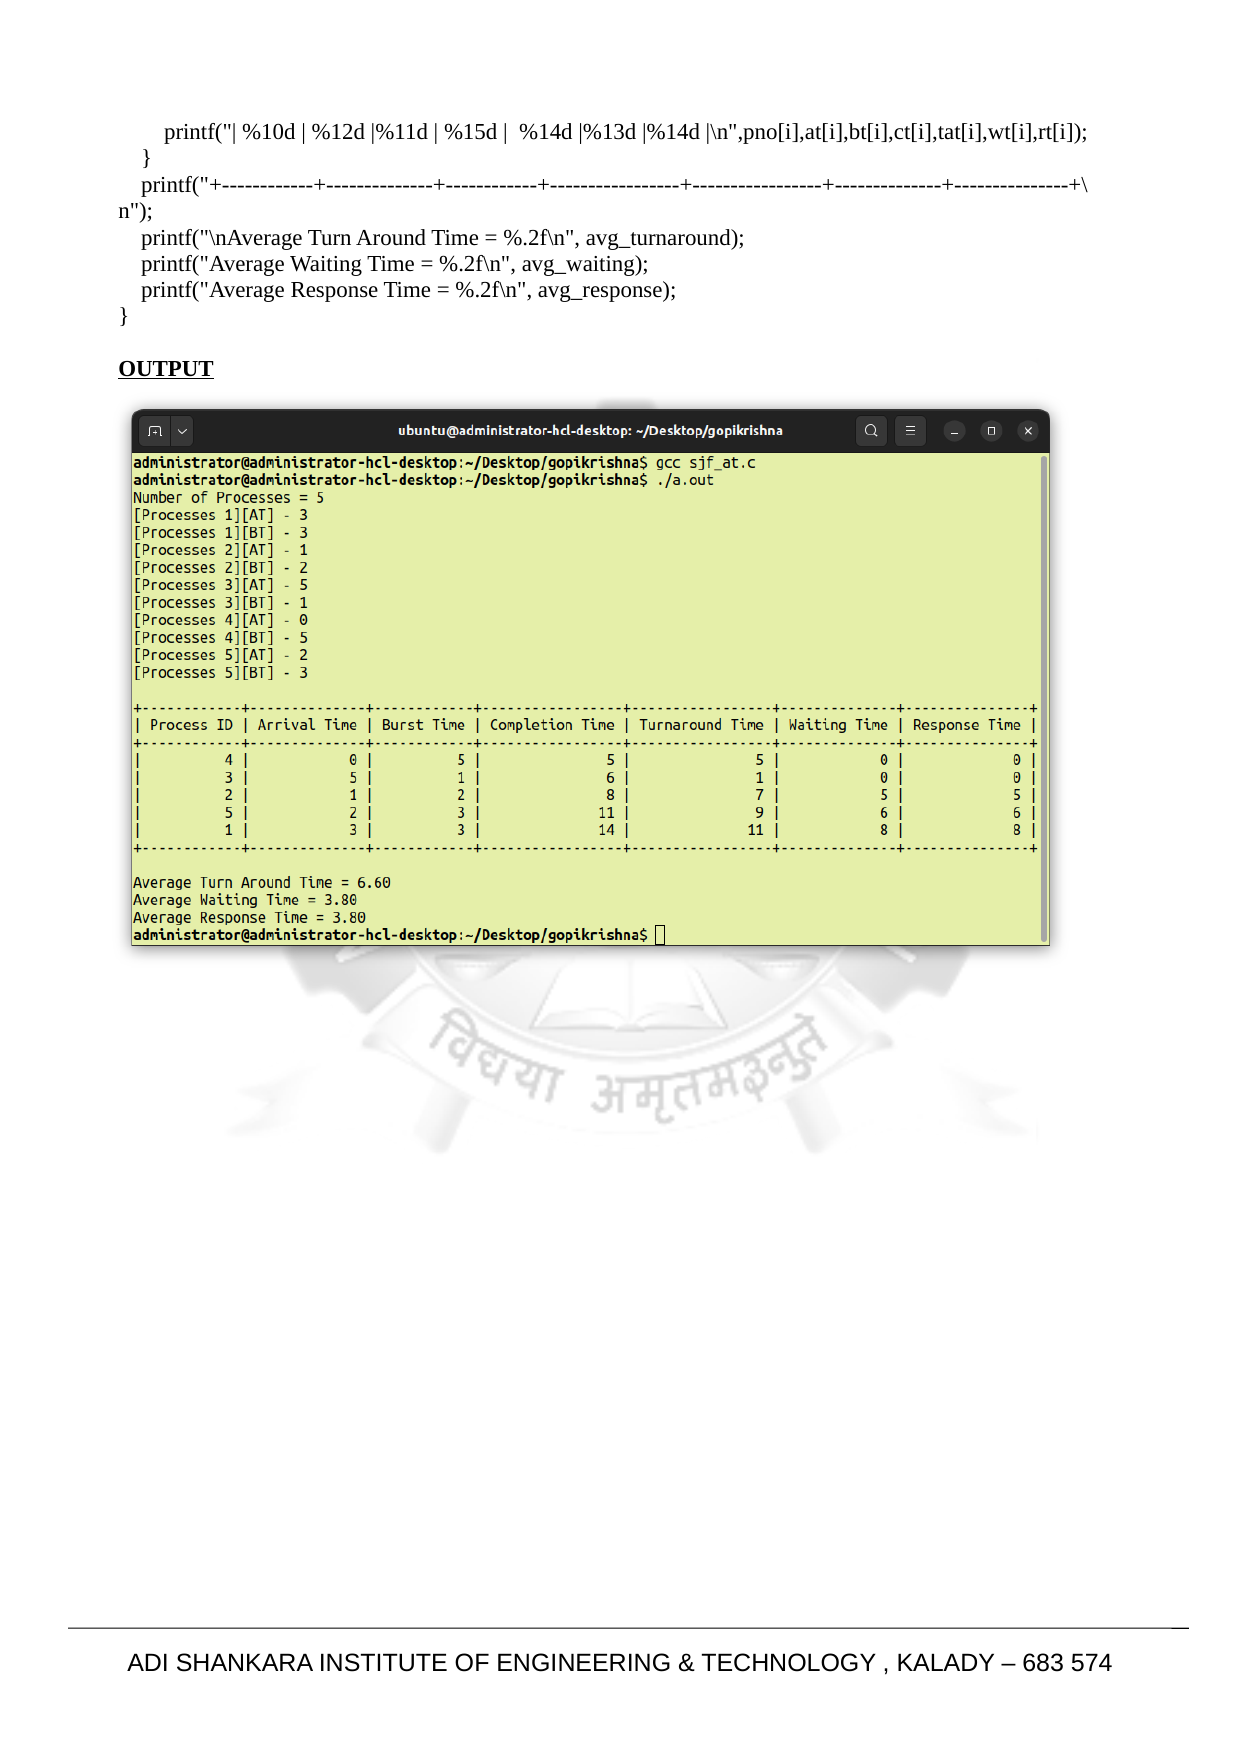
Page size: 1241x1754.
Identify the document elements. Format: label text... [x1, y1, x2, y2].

picture [108, 388, 1073, 971]
text OUTPUT [118, 355, 1122, 487]
text printf("| %10d | %12d |%11d | %15d | %14d |%13d |%14d |\n",pno[i],at[i],bt[i],ct[i],tat[i],wt[i],rt[i]); } printf("+------------+--------------+------------+-----------------+-----------------+--------------+---------------+\n"); printf("\nAverage Turn Around Time = %.2f\n", avg_turnaround); printf("Average Waiting Time = %.2f\n", avg_waiting); printf("Average Response Time = %.2f\n", avg_response); } [118, 118, 1122, 329]
